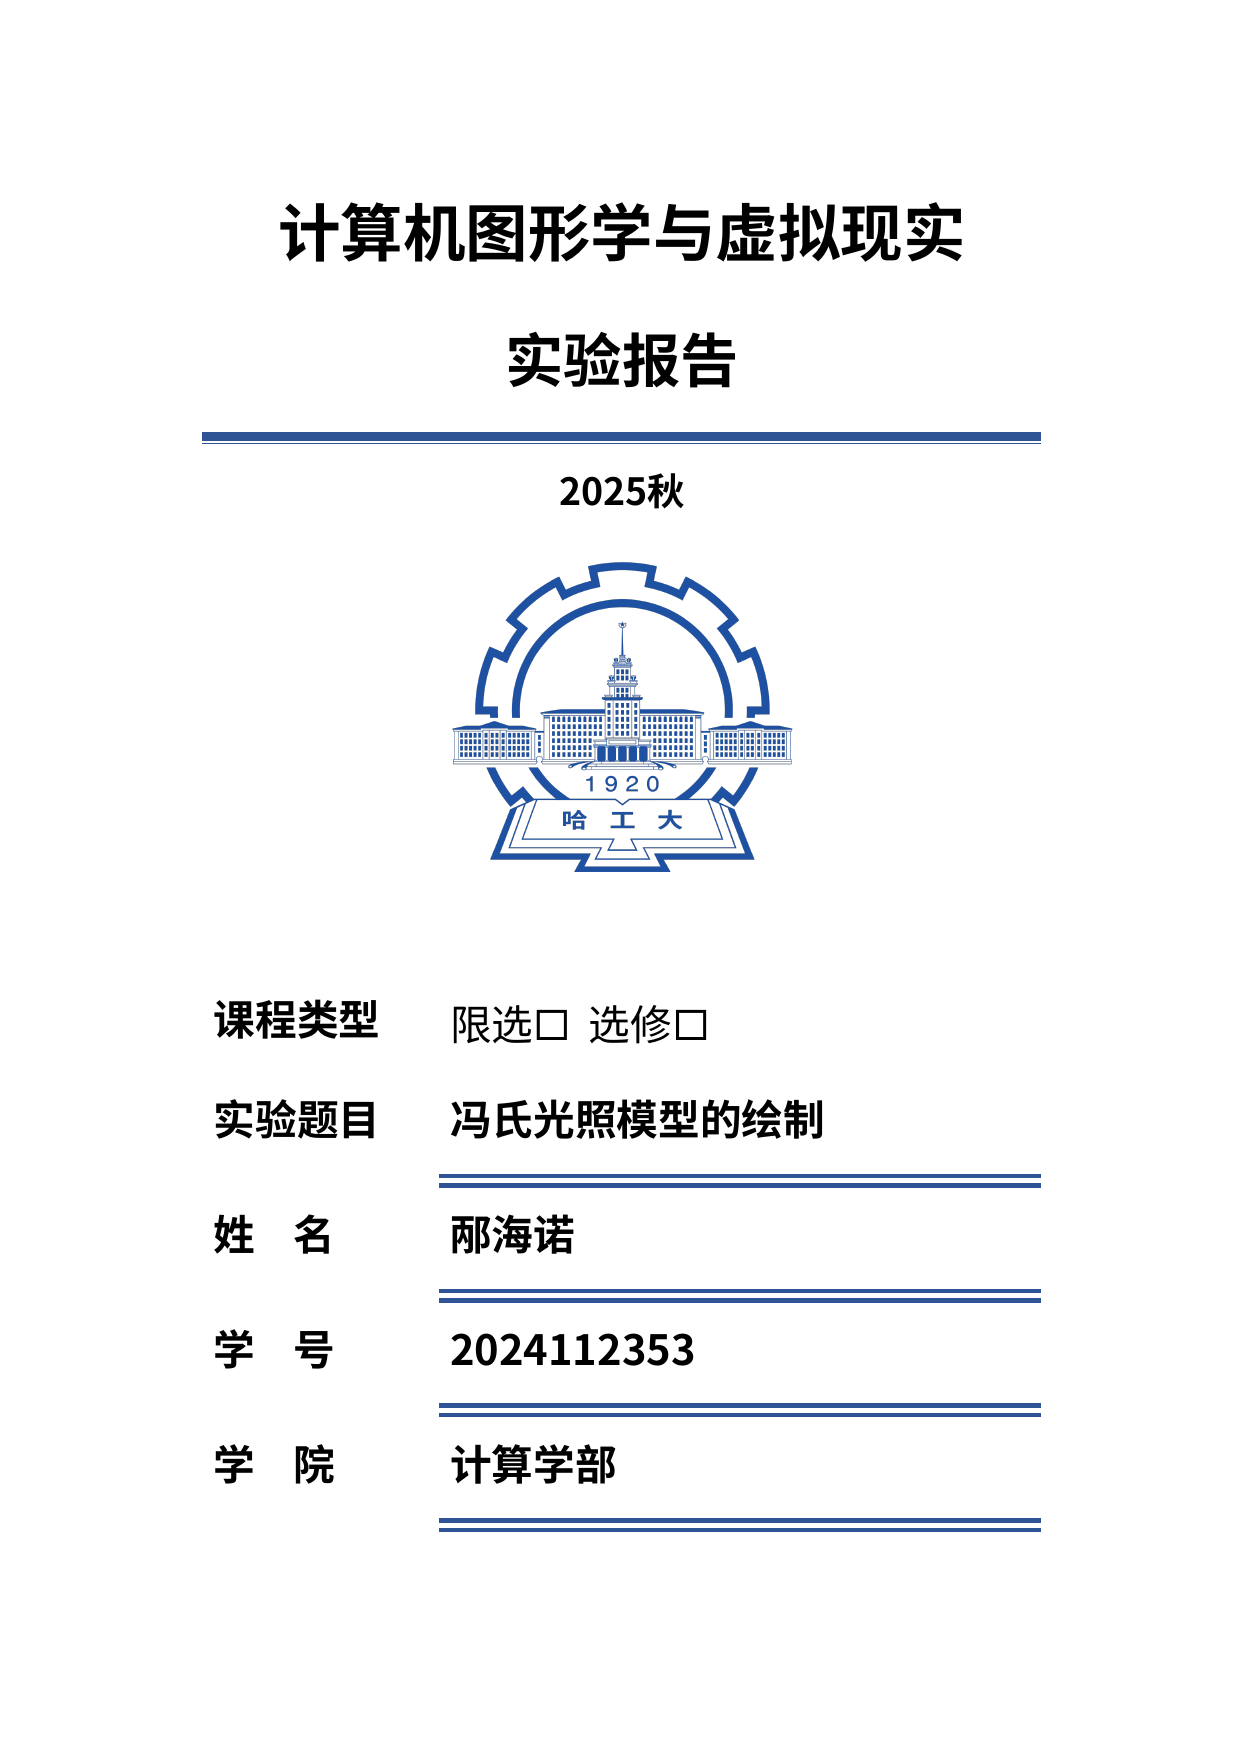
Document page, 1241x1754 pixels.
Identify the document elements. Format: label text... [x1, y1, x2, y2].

table_cell [439, 1293, 1041, 1298]
table_cell 实验题目 [202, 1073, 438, 1173]
table_cell 姓 名 [202, 1174, 438, 1288]
table_cell 限选 选修 [439, 972, 1041, 1073]
table_cell 2024112353 [439, 1303, 1041, 1403]
table_header 计算机图形学与虚拟现实 实验报告 [202, 168, 1041, 432]
table_cell 计算学部 [439, 1417, 1041, 1518]
picture [450, 561, 794, 875]
table_cell [439, 1408, 1041, 1413]
table_cell 学 院 [202, 1403, 438, 1518]
table_cell [202, 906, 1041, 972]
table_cell 邴海诺 [439, 1188, 1041, 1288]
table_cell 学 号 [202, 1289, 438, 1403]
table_cell 2025秋 [202, 444, 1041, 906]
table_cell 课程类型 [202, 972, 438, 1073]
table_cell 冯氏光照模型的绘制 [439, 1073, 1041, 1173]
table_cell [439, 1178, 1041, 1183]
